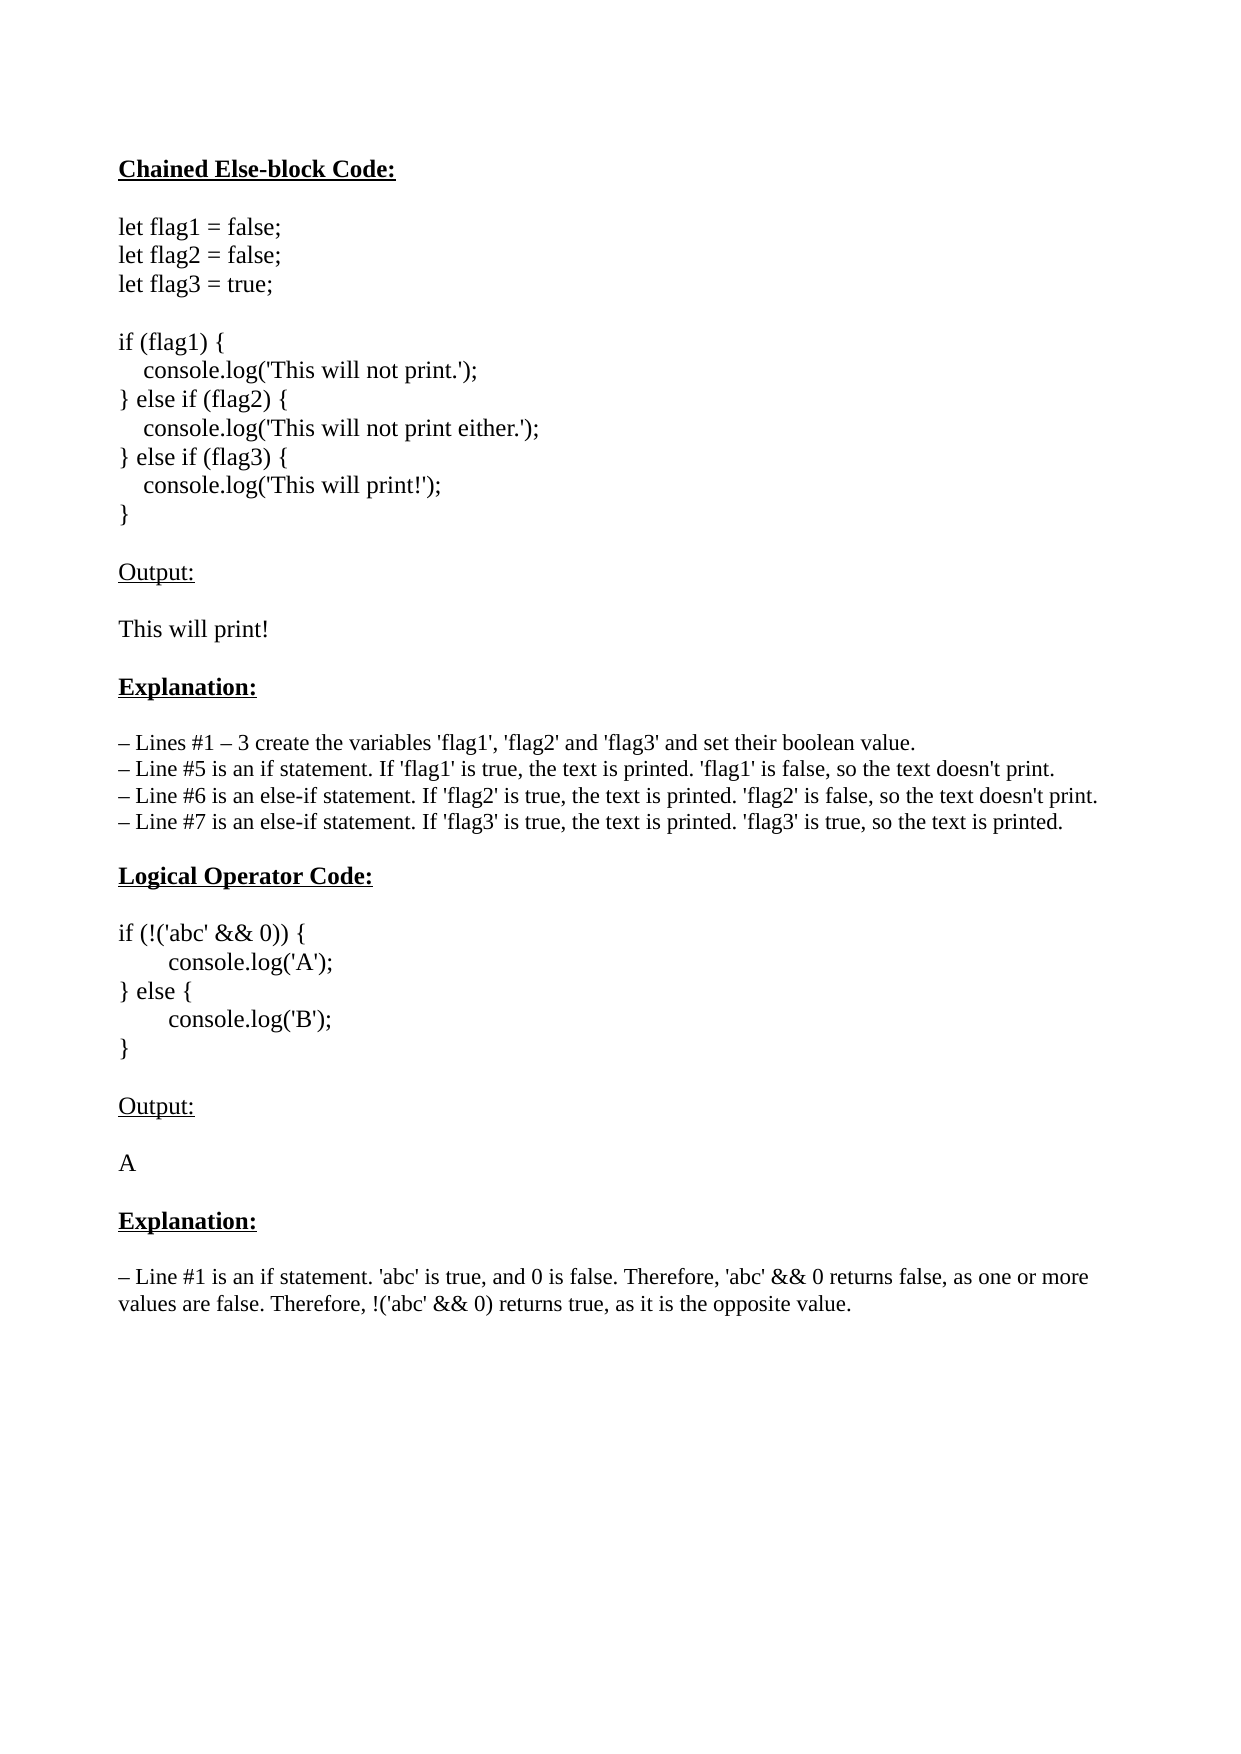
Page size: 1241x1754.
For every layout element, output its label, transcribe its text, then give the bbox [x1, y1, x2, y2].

text } else if (flag2) { [118, 384, 1122, 413]
text if (flag1) { [118, 327, 1122, 355]
text if (!('abc' && 0)) { [118, 918, 1122, 947]
text – Line #5 is an if statement. If 'flag1' is true, the text is printed. 'flag1' is false, so the text doesn't print. [118, 755, 1122, 782]
text } else { [118, 976, 1122, 1004]
text let flag1 = false; [118, 212, 1122, 240]
text } [118, 499, 1122, 528]
text – Line #6 is an else-if statement. If 'flag2' is true, the text is printed. 'flag2' is false, so the text doesn't print. [118, 782, 1122, 808]
text console.log('This will not print.'); [118, 355, 1122, 384]
text let flag2 = false; [118, 240, 1122, 269]
text – Line #7 is an else-if statement. If 'flag3' is true, the text is printed. 'flag3' is true, so the text is printed. [118, 808, 1122, 834]
text Output: [118, 557, 1122, 585]
text let flag3 = true; [118, 269, 1122, 298]
text A [118, 1148, 1122, 1177]
text console.log('This will not print either.'); [118, 413, 1122, 442]
text console.log('A'); [118, 947, 1122, 976]
text } else if (flag3) { [118, 442, 1122, 470]
text } [118, 1033, 1122, 1062]
text Output: [118, 1091, 1122, 1119]
text Chained Else-block Code: [118, 154, 1122, 183]
text Logical Operator Code: [118, 861, 1122, 889]
text Explanation: [118, 1206, 1122, 1234]
text console.log('B'); [118, 1004, 1122, 1033]
text console.log('This will print!'); [118, 470, 1122, 499]
text This will print! [118, 614, 1122, 643]
text – Lines #1 – 3 create the variables 'flag1', 'flag2' and 'flag3' and set their boolean value. [118, 729, 1122, 755]
text Explanation: [118, 672, 1122, 700]
text – Line #1 is an if statement. 'abc' is true, and 0 is false. Therefore, 'abc' && 0 returns false, as one or more values are false. Therefore, !('abc' && 0) returns true, as it is the opposite value. [118, 1263, 1122, 1316]
